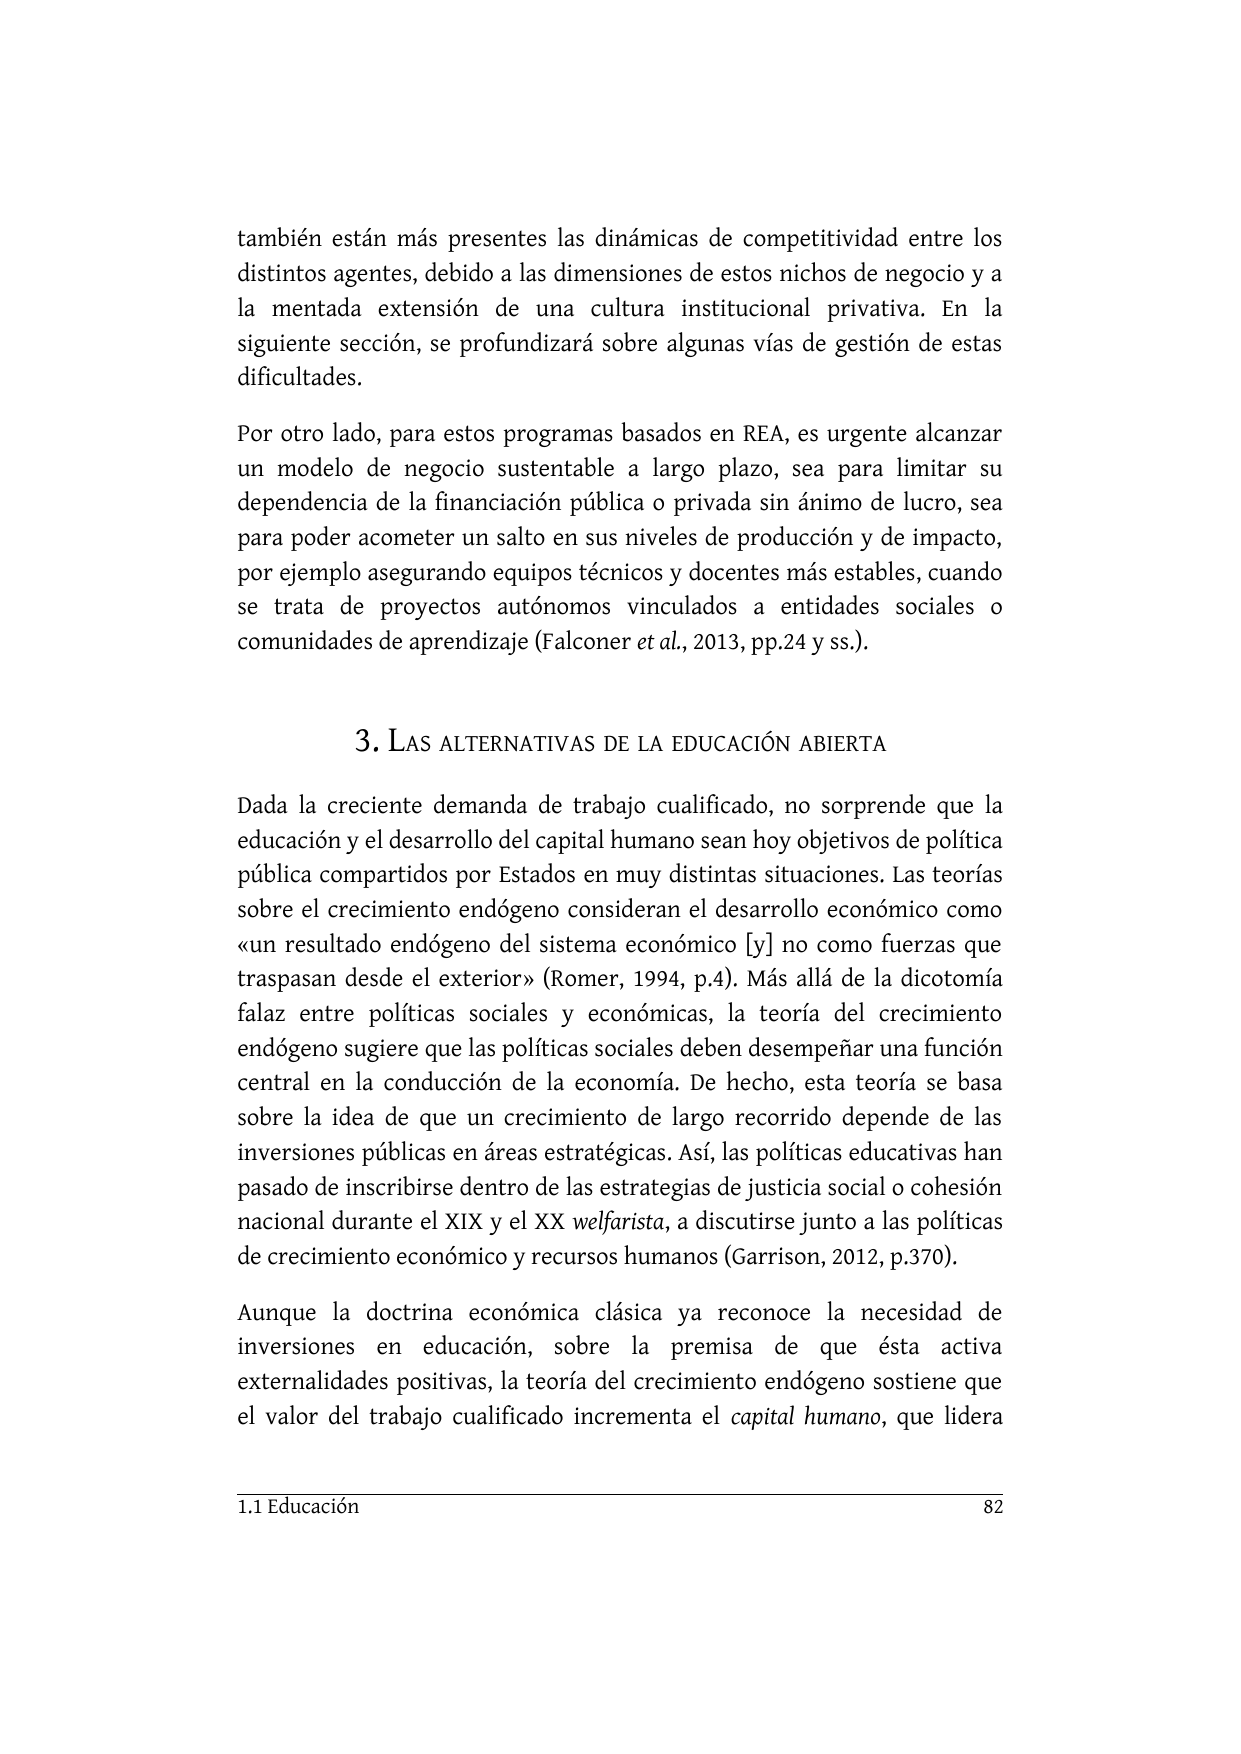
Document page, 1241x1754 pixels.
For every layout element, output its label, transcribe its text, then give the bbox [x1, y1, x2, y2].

subtitle Las alternativas de la educación abierta [282, 719, 958, 761]
text también están más presentes las dinámicas de competitividad entre los distintos agentes, debido a las dimensiones de estos nichos de negocio y a la mentada extensión de una cultura institucional privativa. En la siguiente sección, se profundizará sobre algunas vías de gestión de estas dificultades. [237, 225, 1003, 393]
text Aunque la doctrina económica clásica ya reconoce la necesidad de inversiones en educación, sobre la premisa de que ésta activa externalidades positivas, la teoría del crecimiento endógeno sostiene que el valor del trabajo cualificado incrementa el capital humano, que lidera [237, 1298, 1003, 1431]
text Por otro lado, para estos programas basados en REA, es urgente alcanzar un modelo de negocio sustentable a largo plazo, sea para limitar su dependencia de la financiación pública o privada sin ánimo de lucro, sea para poder acometer un salto en sus niveles de producción y de impacto, por ejemplo asegurando equipos técnicos y docentes más estables, cuando se trata de proyectos autónomos vinculados a entidades sociales o comunidades de aprendizaje (Falconer et al., 2013, pp.24 y ss.). [237, 419, 1003, 657]
text Dada la creciente demanda de trabajo cualificado, no sorprende que la educación y el desarrollo del capital humano sean hoy objetivos de política pública compartidos por Estados en muy distintas situaciones. Las teorías sobre el crecimiento endógeno consideran el desarrollo económico como «un resultado endógeno del sistema económico [y] no como fuerzas que traspasan desde el exterior» (Romer, 1994, p.4). Más allá de la dicotomía falaz entre políticas sociales y económicas, la teoría del crecimiento endógeno sugiere que las políticas sociales deben desempeñar una función central en la conducción de la economía. De hecho, esta teoría se basa sobre la idea de que un crecimiento de largo recorrido depende de las inversiones públicas en áreas estratégicas. Así, las políticas educativas han pasado de inscribirse dentro de las estrategias de justicia social o cohesión nacional durante el XIX y el XX welfarista, a discutirse junto a las políticas de crecimiento económico y recursos humanos (Garrison, 2012, p.370). [237, 791, 1003, 1271]
